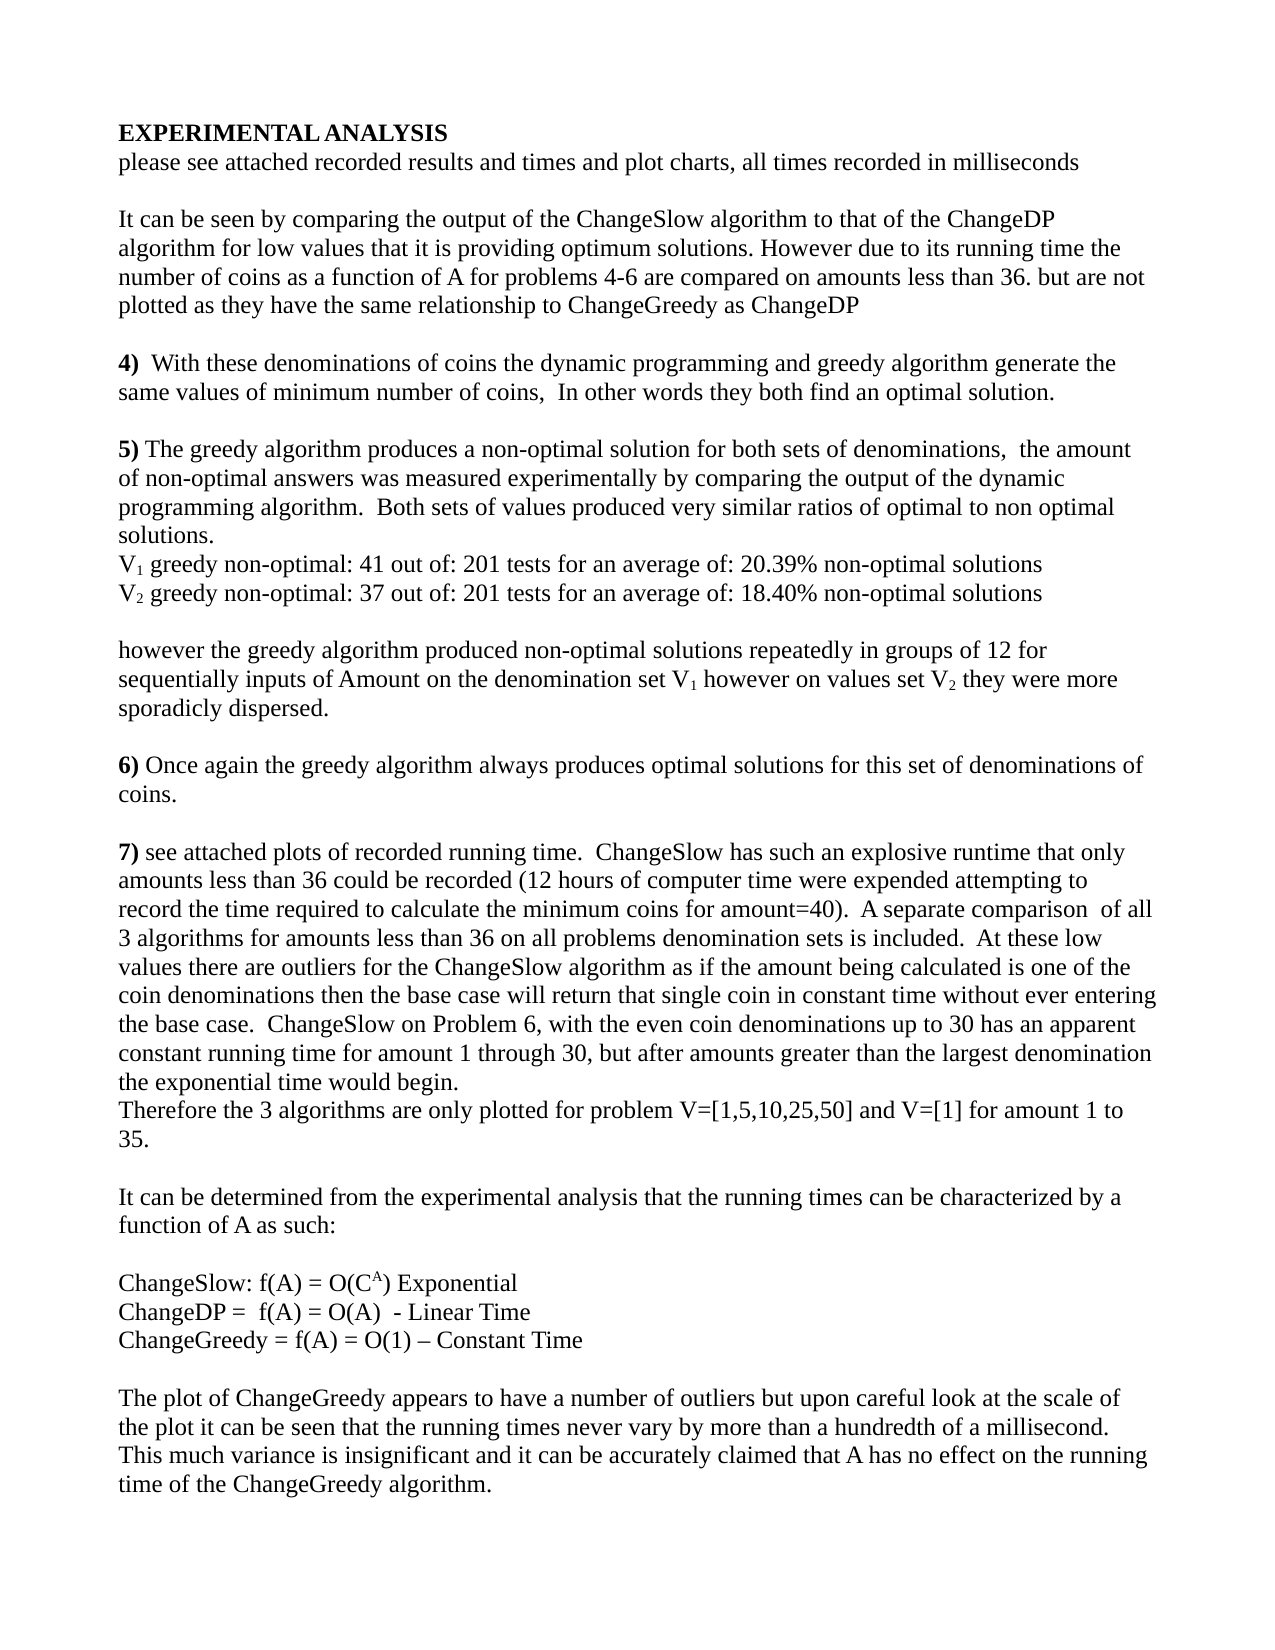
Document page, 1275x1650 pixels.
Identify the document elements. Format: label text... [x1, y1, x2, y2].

text Therefore the 3 algorithms are only plotted for problem V=[1,5,10,25,50] and V=[1] for amount 1 to 35. [118, 1096, 1157, 1153]
text ChangeDP = f(A) = O(A) - Linear Time [118, 1297, 1157, 1326]
text 6) Once again the greedy algorithm always produces optimal solutions for this set of denominations of coins. [118, 751, 1157, 808]
text 5) The greedy algorithm produces a non-optimal solution for both sets of denominations, the amount of non-optimal answers was measured experimentally by comparing the output of the dynamic programming algorithm. Both sets of values produced very similar ratios of optimal to non optimal solutions. [118, 434, 1157, 549]
text 7) see attached plots of recorded running time. ChangeSlow has such an explosive runtime that only amounts less than 36 could be recorded (12 hours of computer time were expended attempting to record the time required to calculate the minimum coins for amount=40). A separate comparison of all 3 algorithms for amounts less than 36 on all problems denomination sets is included. At these low values there are outliers for the ChangeSlow algorithm as if the amount being calculated is one of the coin denominations then the base case will return that single coin in constant time without ever entering the base case. ChangeSlow on Problem 6, with the even coin denominations up to 30 has an apparent constant running time for amount 1 through 30, but after amounts greater than the largest denomination the exponential time would begin. [118, 837, 1157, 1096]
text ChangeGreedy = f(A) = O(1) – Constant Time [118, 1326, 1157, 1354]
text please see attached recorded results and times and plot charts, all times recorded in milliseconds [118, 147, 1157, 176]
text It can be determined from the experimental analysis that the running times can be characterized by a function of A as such: [118, 1182, 1157, 1239]
text EXPERIMENTAL ANALYSIS [118, 118, 1157, 147]
text 4) With these denominations of coins the dynamic programming and greedy algorithm generate the same values of minimum number of coins, In other words they both find an optimal solution. [118, 348, 1157, 406]
text ChangeSlow: f(A) = O(CA) Exponential [118, 1268, 1157, 1297]
text It can be seen by comparing the output of the ChangeSlow algorithm to that of the ChangeDP algorithm for low values that it is providing optimum solutions. However due to its running time the number of coins as a function of A for problems 4-6 are compared on amounts less than 36. but are not plotted as they have the same relationship to ChangeGreedy as ChangeDP [118, 204, 1157, 319]
text V2 greedy non-optimal: 37 out of: 201 tests for an average of: 18.40% non-optimal solutions [118, 578, 1157, 607]
text The plot of ChangeGreedy appears to have a number of outliers but upon careful look at the scale of the plot it can be seen that the running times never vary by more than a hundredth of a millisecond. This much variance is insignificant and it can be accurately claimed that A has no effect on the running time of the ChangeGreedy algorithm. [118, 1383, 1157, 1498]
text however the greedy algorithm produced non-optimal solutions repeatedly in groups of 12 for sequentially inputs of Amount on the denomination set V1 however on values set V2 they were more sporadicly dispersed. [118, 636, 1157, 722]
text V1 greedy non-optimal: 41 out of: 201 tests for an average of: 20.39% non-optimal solutions [118, 549, 1157, 578]
